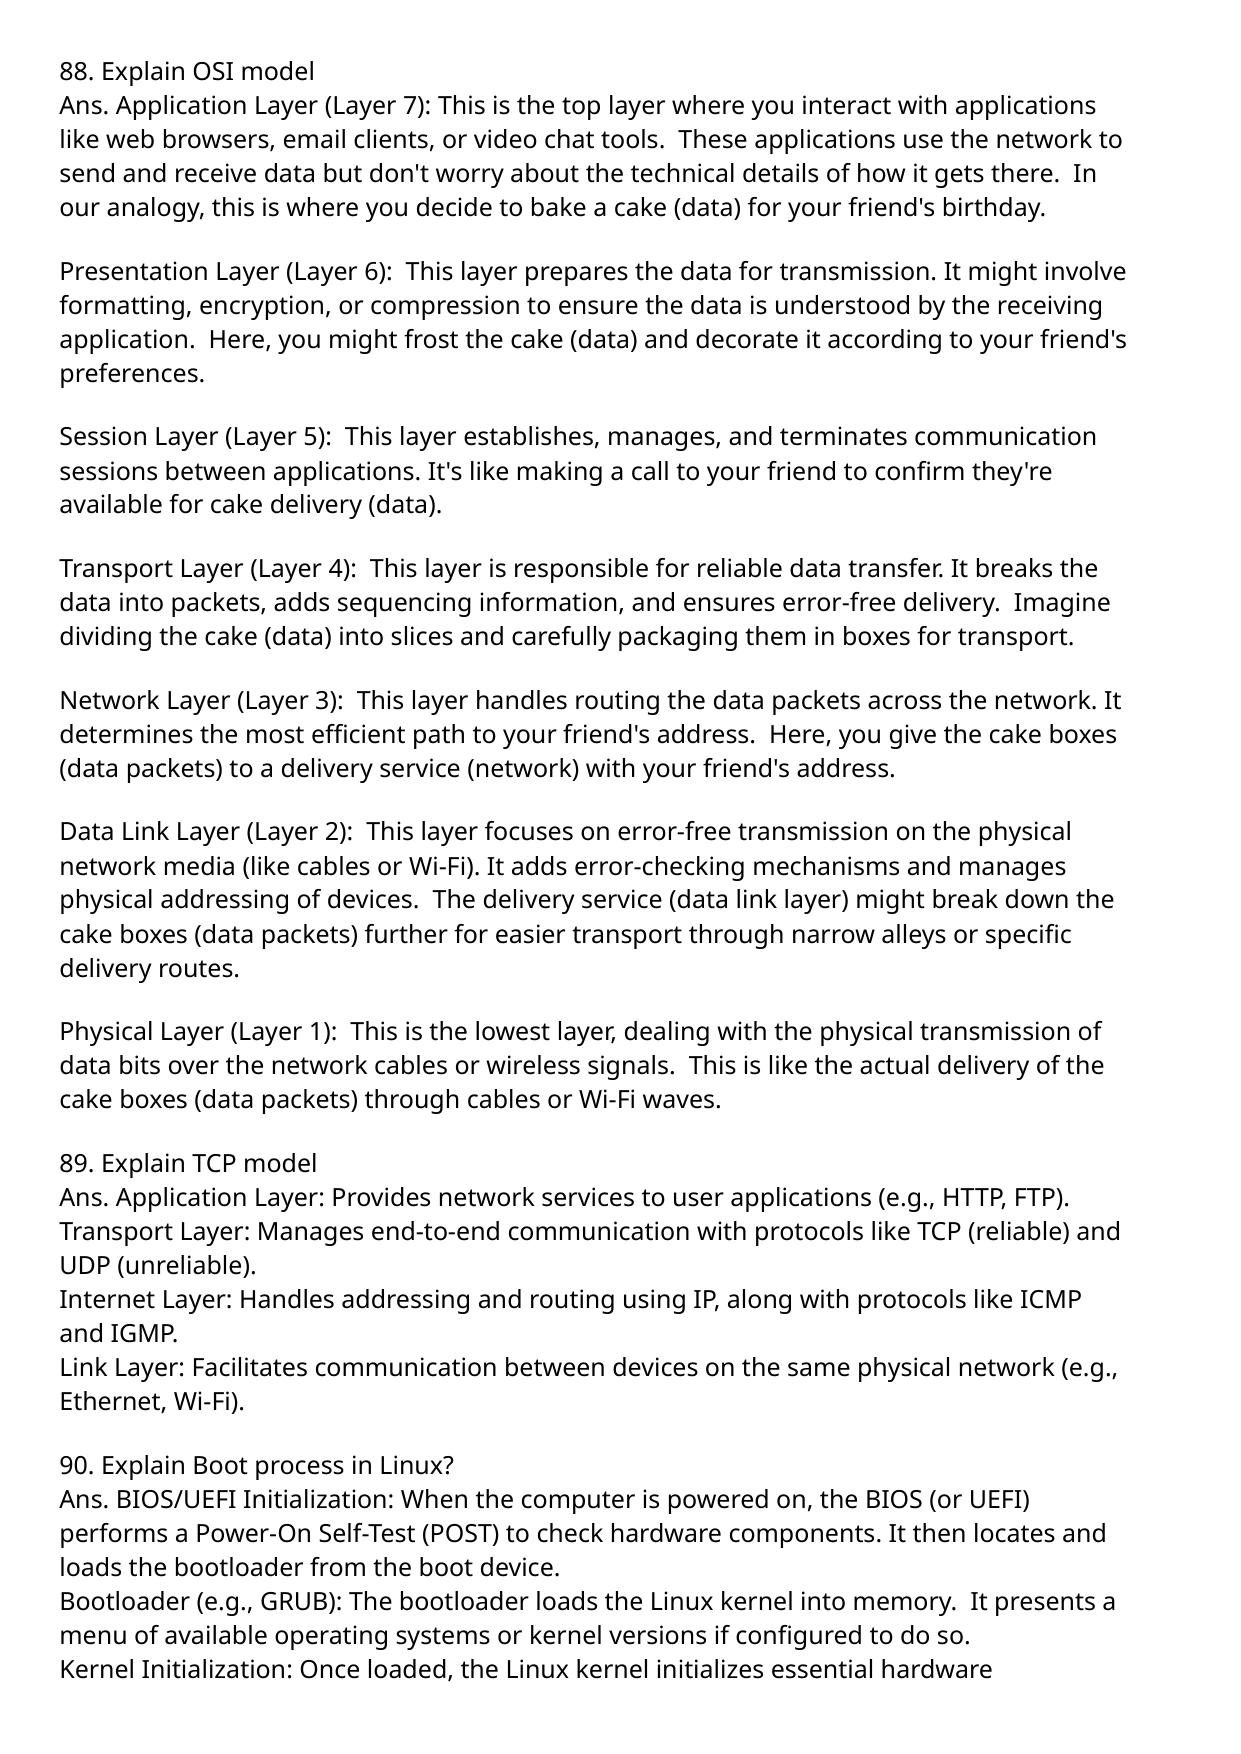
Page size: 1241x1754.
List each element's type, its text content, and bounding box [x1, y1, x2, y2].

text 89. Explain TCP model Ans. Application Layer: Provides network services to user applications (e.g., HTTP, FTP). Transport Layer: Manages end-to-end communication with protocols like TCP (reliable) and UDP (unreliable). Internet Layer: Handles addressing and routing using IP, along with protocols like ICMP and IGMP. Link Layer: Facilitates communication between devices on the same physical network (e.g., Ethernet, Wi-Fi). [59, 1146, 1128, 1418]
text Presentation Layer (Layer 6): This layer prepares the data for transmission. It might involve formatting, encryption, or compression to ensure the data is understood by the receiving application. Here, you might frost the cake (data) and decorate it according to your friend's preferences. [59, 253, 1128, 389]
text Network Layer (Layer 3): This layer handles routing the data packets across the network. It determines the most efficient path to your friend's address. Here, you give the cake boxes (data packets) to a delivery service (network) with your friend's address. [59, 682, 1128, 784]
text Transport Layer (Layer 4): This layer is responsible for reliable data transfer. It breaks the data into packets, adds sequencing information, and ensures error-free delivery. Imagine dividing the cake (data) into slices and carefully packaging them in boxes for transport. [59, 551, 1128, 653]
text Session Layer (Layer 5): This layer establishes, manages, and terminates communication sessions between applications. It's like making a call to your friend to confirm they're available for cake delivery (data). [59, 419, 1128, 521]
text 88. Explain OSI model Ans. Application Layer (Layer 7): This is the top layer where you interact with applications like web browsers, email clients, or video chat tools. These applications use the network to send and receive data but don't worry about the technical details of how it gets there. In our analogy, this is where you decide to bake a cake (data) for your friend's birthday. [59, 53, 1128, 224]
text Data Link Layer (Layer 2): This layer focuses on error-free transmission on the physical network media (like cables or Wi-Fi). It adds error-checking mechanisms and manages physical addressing of devices. The delivery service (data link layer) might break down the cake boxes (data packets) further for easier transport through narrow alleys or specific delivery routes. [59, 814, 1128, 984]
text Physical Layer (Layer 1): This is the lowest layer, dealing with the physical transmission of data bits over the network cables or wireless signals. This is like the actual delivery of the cake boxes (data packets) through cables or Wi-Fi waves. [59, 1014, 1128, 1116]
text 90. Explain Boot process in Linux? Ans. BIOS/UEFI Initialization: When the computer is powered on, the BIOS (or UEFI) performs a Power-On Self-Test (POST) to check hardware components. It then locates and loads the bootloader from the boot device. Bootloader (e.g., GRUB): The bootloader loads the Linux kernel into memory. It presents a menu of available operating systems or kernel versions if configured to do so. Kernel Initialization: Once loaded, the Linux kernel initializes essential hardware [59, 1447, 1128, 1686]
